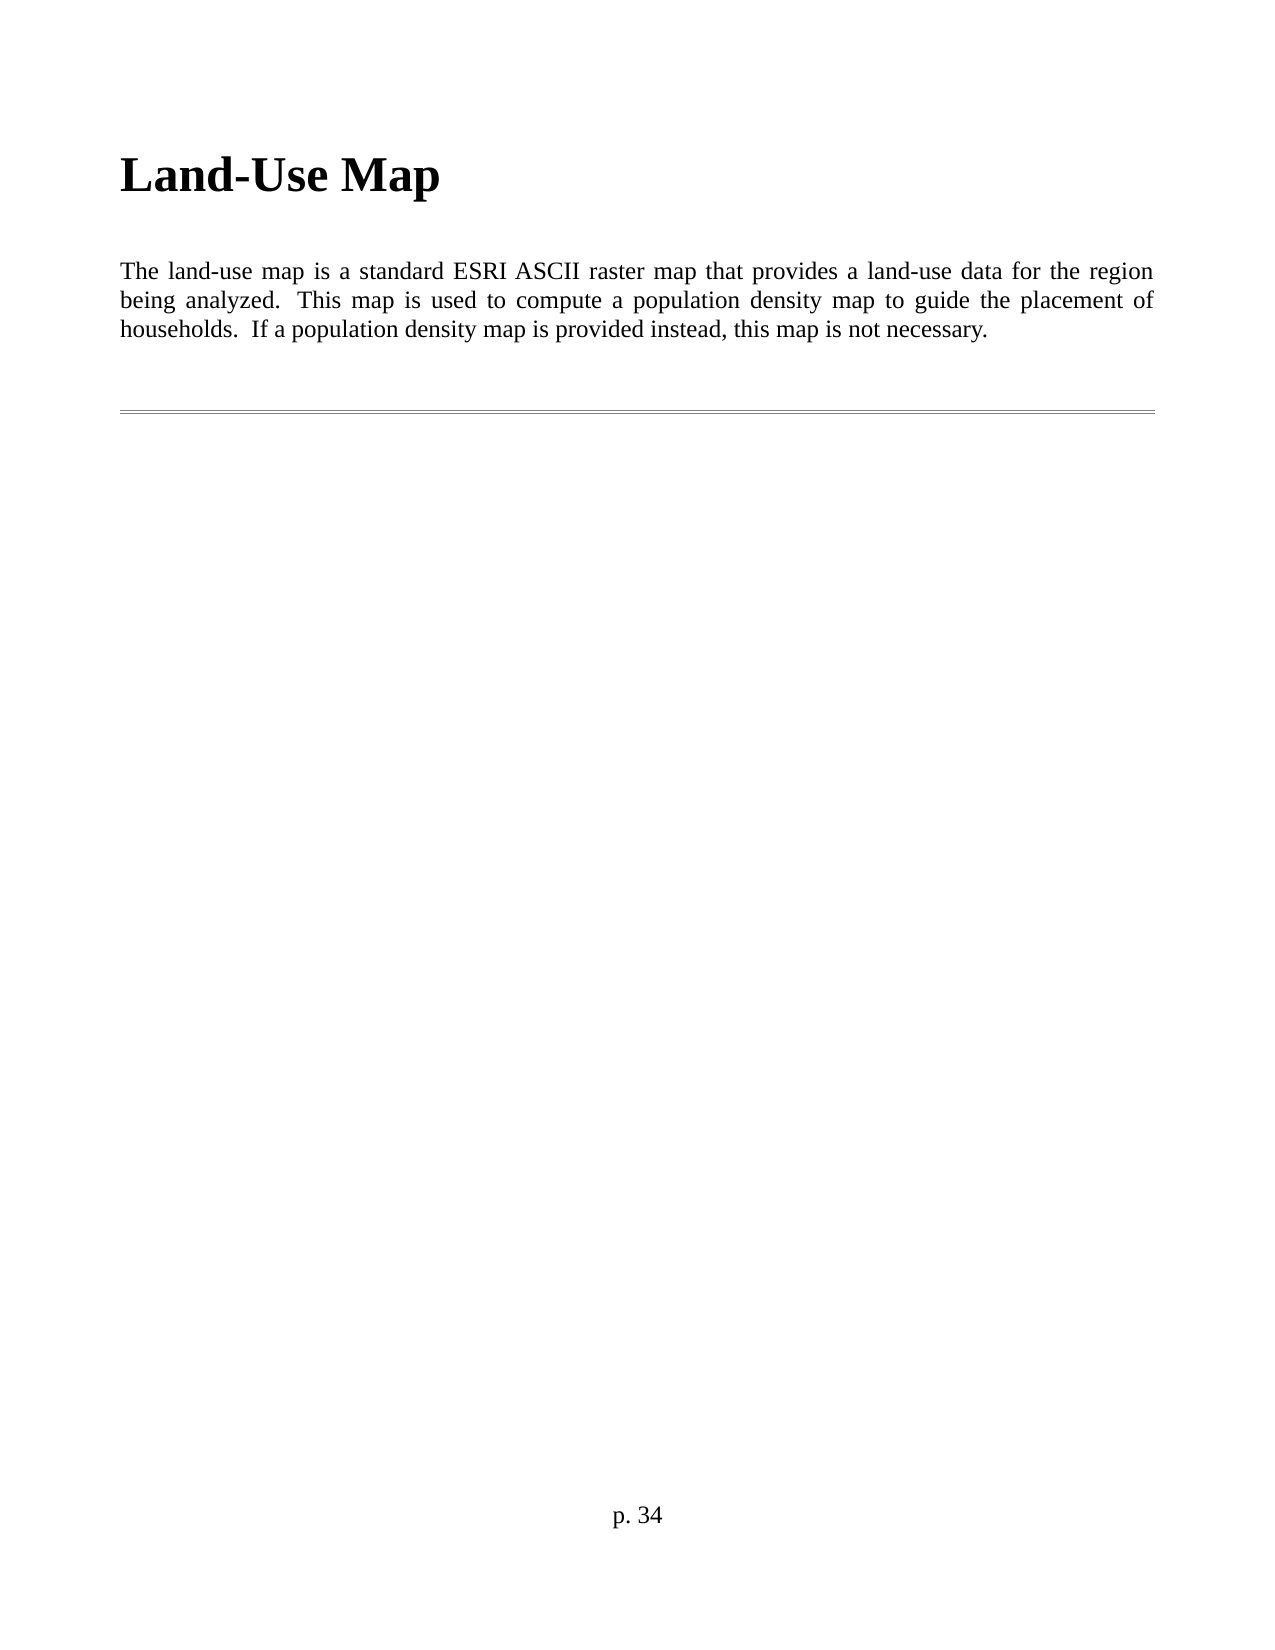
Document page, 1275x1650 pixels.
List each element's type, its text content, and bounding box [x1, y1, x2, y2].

text The land-use map is a standard ESRI ASCII raster map that provides a land-use data for the region being analyzed. This map is used to compute a population density map to guide the placement of households. If a population density map is provided instead, this map is not necessary. [120, 256, 1155, 342]
subtitle Land-Use Map [120, 145, 1155, 202]
